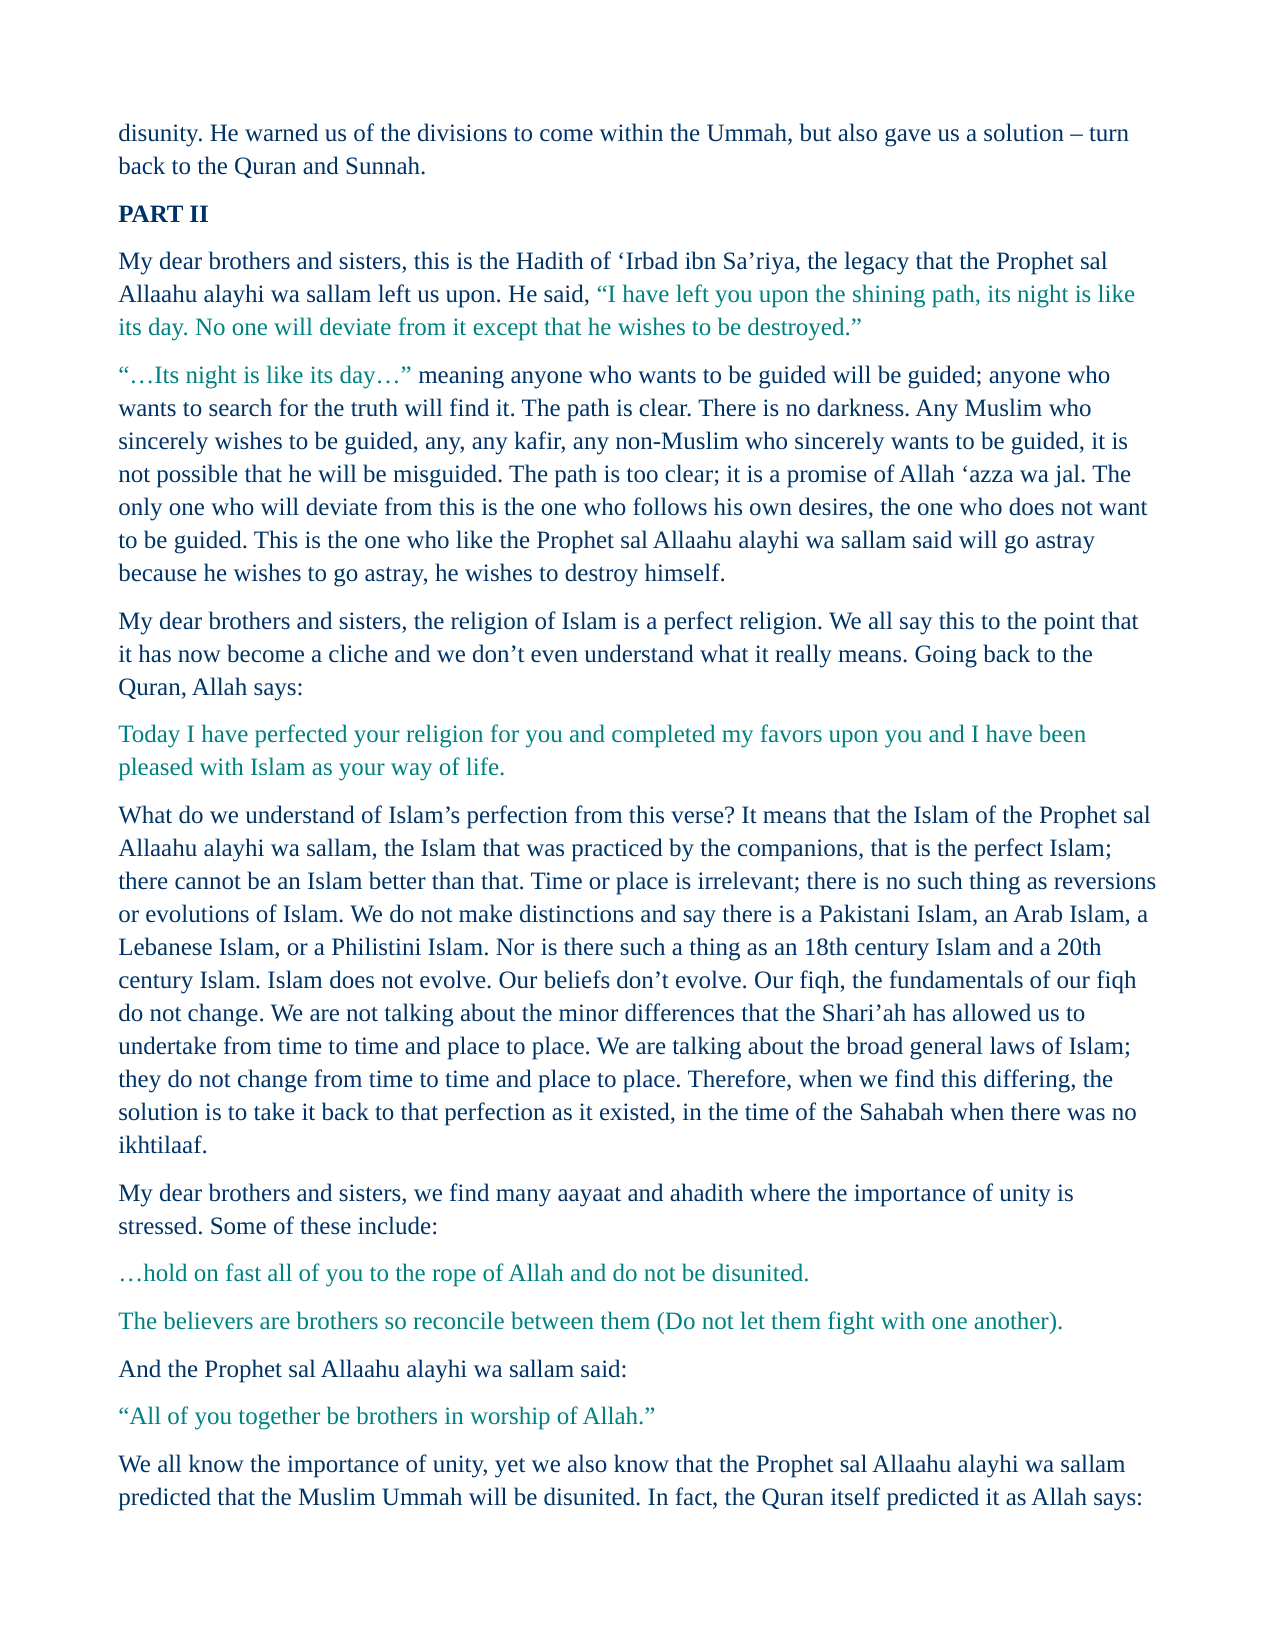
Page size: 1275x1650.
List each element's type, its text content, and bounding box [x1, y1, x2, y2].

text disunity. He warned us of the divisions to come within the Ummah, but also gave us a solution – turn back to the Quran and Sunnah. [118, 118, 1157, 180]
text We all know the importance of unity, yet we also know that the Prophet sal Allaahu alayhi wa sallam predicted that the Muslim Ummah will be disunited. In fact, the Quran itself predicted it as Allah says: [118, 1449, 1157, 1511]
text My dear brothers and sisters, the religion of Islam is a perfect religion. We all say this to the point that it has now become a cliche and we don’t even understand what it really means. Going back to the Quran, Allah says: [118, 606, 1157, 701]
text “All of you together be brothers in worship of Allah.” [118, 1401, 1157, 1430]
text …hold on fast all of you to the rope of Allah and do not be disunited. [118, 1258, 1157, 1287]
text My dear brothers and sisters, this is the Hadith of ‘Irbad ibn Sa’riya, the legacy that the Prophet sal Allaahu alayhi wa sallam left us upon. He said, “I have left you upon the shining path, its night is like its day. No one will deviate from it except that he wishes to be destroyed.” [118, 246, 1157, 341]
text PART II [118, 199, 1157, 227]
text My dear brothers and sisters, we find many aayaat and ahadith where the importance of unity is stressed. Some of these include: [118, 1178, 1157, 1239]
text “…Its night is like its day…” meaning anyone who wants to be guided will be guided; anyone who wants to search for the truth will find it. The path is clear. There is no darkness. Any Muslim who sincerely wishes to be guided, any, any kafir, any non-Muslim who sincerely wants to be guided, it is not possible that he will be misguided. The path is too clear; it is a promise of Allah ‘azza wa jal. The only one who will deviate from this is the one who follows his own desires, the one who does not want to be guided. This is the one who like the Prophet sal Allaahu alayhi wa sallam said will go astray because he wishes to go astray, he wishes to destroy himself. [118, 360, 1157, 587]
text Today I have perfected your religion for you and completed my favors upon you and I have been pleased with Islam as your way of life. [118, 719, 1157, 781]
text What do we understand of Islam’s perfection from this verse? It means that the Islam of the Prophet sal Allaahu alayhi wa sallam, the Islam that was practiced by the companions, that is the perfect Islam; there cannot be an Islam better than that. Time or place is irrelevant; there is no such thing as reversions or evolutions of Islam. We do not make distinctions and say there is a Pakistani Islam, an Arab Islam, a Lebanese Islam, or a Philistini Islam. Nor is there such a thing as an 18th century Islam and a 20th century Islam. Islam does not evolve. Our beliefs don’t evolve. Our fiqh, the fundamentals of our fiqh do not change. We are not talking about the minor differences that the Shari’ah has allowed us to undertake from time to time and place to place. We are talking about the broad general laws of Islam; they do not change from time to time and place to place. Therefore, when we find this differing, the solution is to take it back to that perfection as it existed, in the time of the Sahabah when there was no ikhtilaaf. [118, 800, 1157, 1159]
text And the Prophet sal Allaahu alayhi wa sallam said: [118, 1354, 1157, 1382]
text The believers are brothers so reconcile between them (Do not let them fight with one another). [118, 1306, 1157, 1335]
